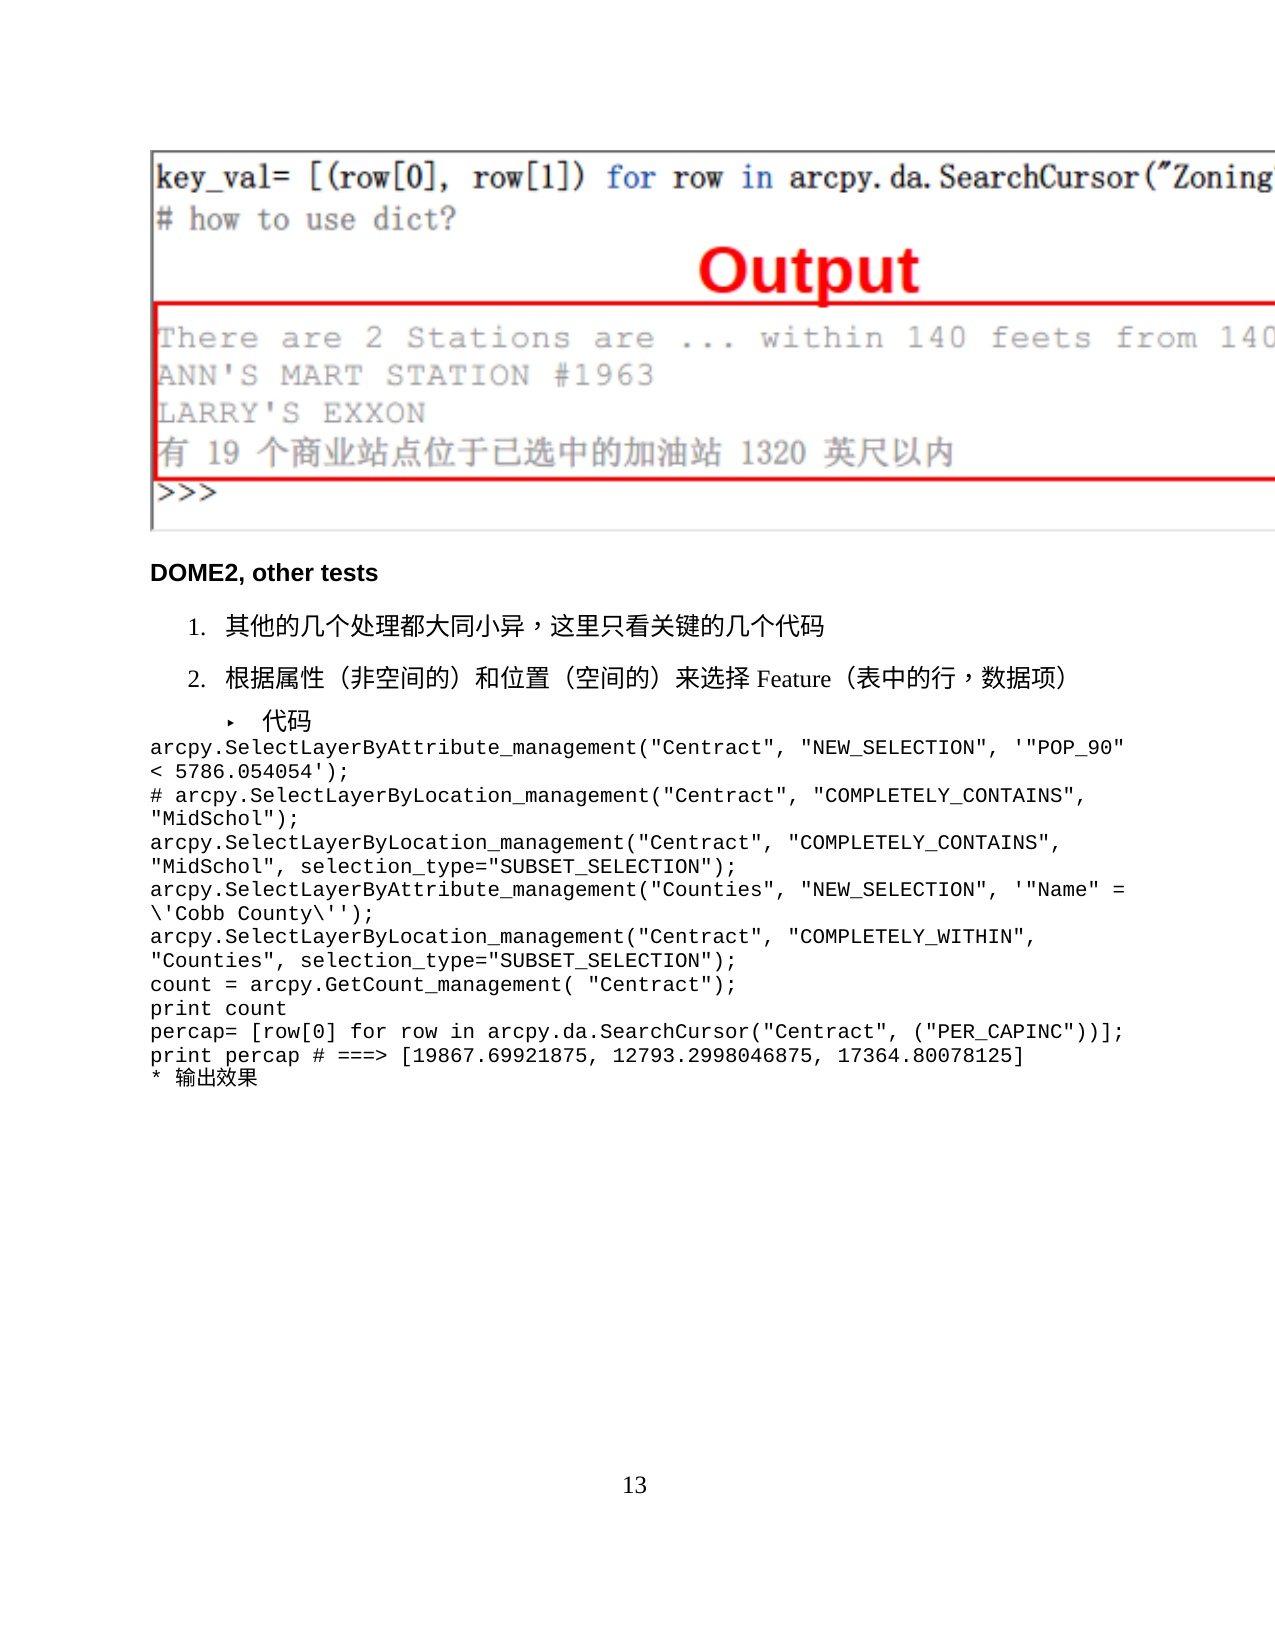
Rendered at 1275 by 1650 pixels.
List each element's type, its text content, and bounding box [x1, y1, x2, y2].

list 其他的几个处理都大同小异，这里只看关键的几个代码 [187, 608, 1125, 642]
text arcpy.SelectLayerByAttribute_management("Centract", "NEW_SELECTION", '"POP_90" < 5786.054054'); [150, 737, 1125, 785]
text # arcpy.SelectLayerByLocation_management("Centract", "COMPLETELY_CONTAINS", "MidSchol"); [150, 785, 1125, 832]
text * 输出效果 [150, 1068, 1125, 1092]
text arcpy.SelectLayerByAttribute_management("Counties", "NEW_SELECTION", '"Name" = \'Cobb County\''); [150, 879, 1125, 927]
subtitle DOME2, other tests [150, 558, 1125, 587]
text arcpy.SelectLayerByLocation_management("Centract", "COMPLETELY_WITHIN", "Counties", selection_type="SUBSET_SELECTION"); [150, 927, 1125, 974]
text print percap # ===> [19867.69921875, 12793.2998046875, 17364.80078125] [150, 1045, 1125, 1068]
list 代码 [225, 703, 1125, 737]
text count = arcpy.GetCount_management( "Centract"); [150, 974, 1125, 997]
text arcpy.SelectLayerByLocation_management("Centract", "COMPLETELY_CONTAINS", "MidSchol", selection_type="SUBSET_SELECTION"); [150, 832, 1125, 879]
list 根据属性（非空间的）和位置（空间的）来选择 Feature（表中的行，数据项） [187, 660, 1125, 694]
picture [150, 150, 1275, 534]
text percap= [row[0] for row in arcpy.da.SearchCursor("Centract", ("PER_CAPINC"))]; [150, 1021, 1125, 1045]
text print count [150, 997, 1125, 1021]
